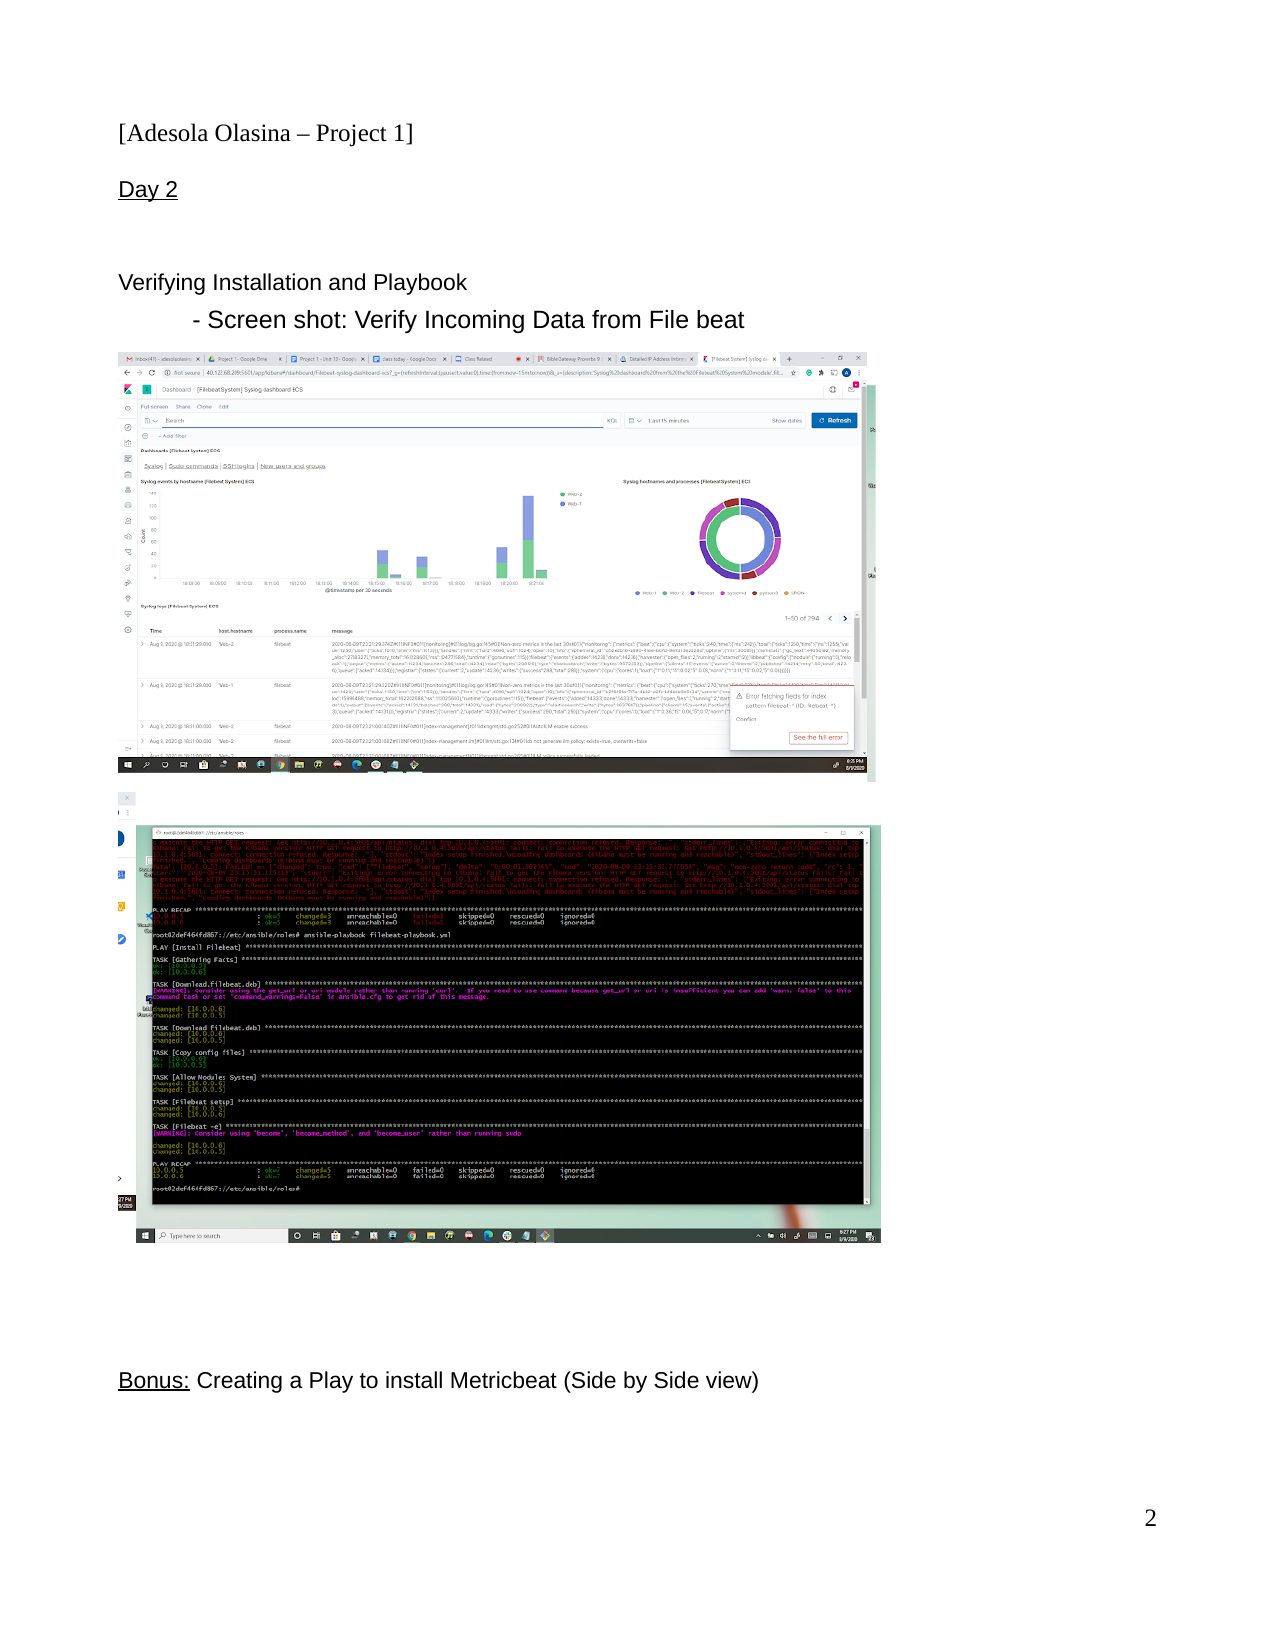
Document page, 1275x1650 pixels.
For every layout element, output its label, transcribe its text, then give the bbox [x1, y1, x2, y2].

text Verifying Installation and Playbook [118, 269, 1157, 295]
text Bonus: Creating a Play to install Metricbeat (Side by Side view) [118, 1266, 1157, 1393]
text Day 2 [118, 176, 1157, 203]
text - Screen shot: Verify Incoming Data from File beat [118, 305, 1157, 334]
